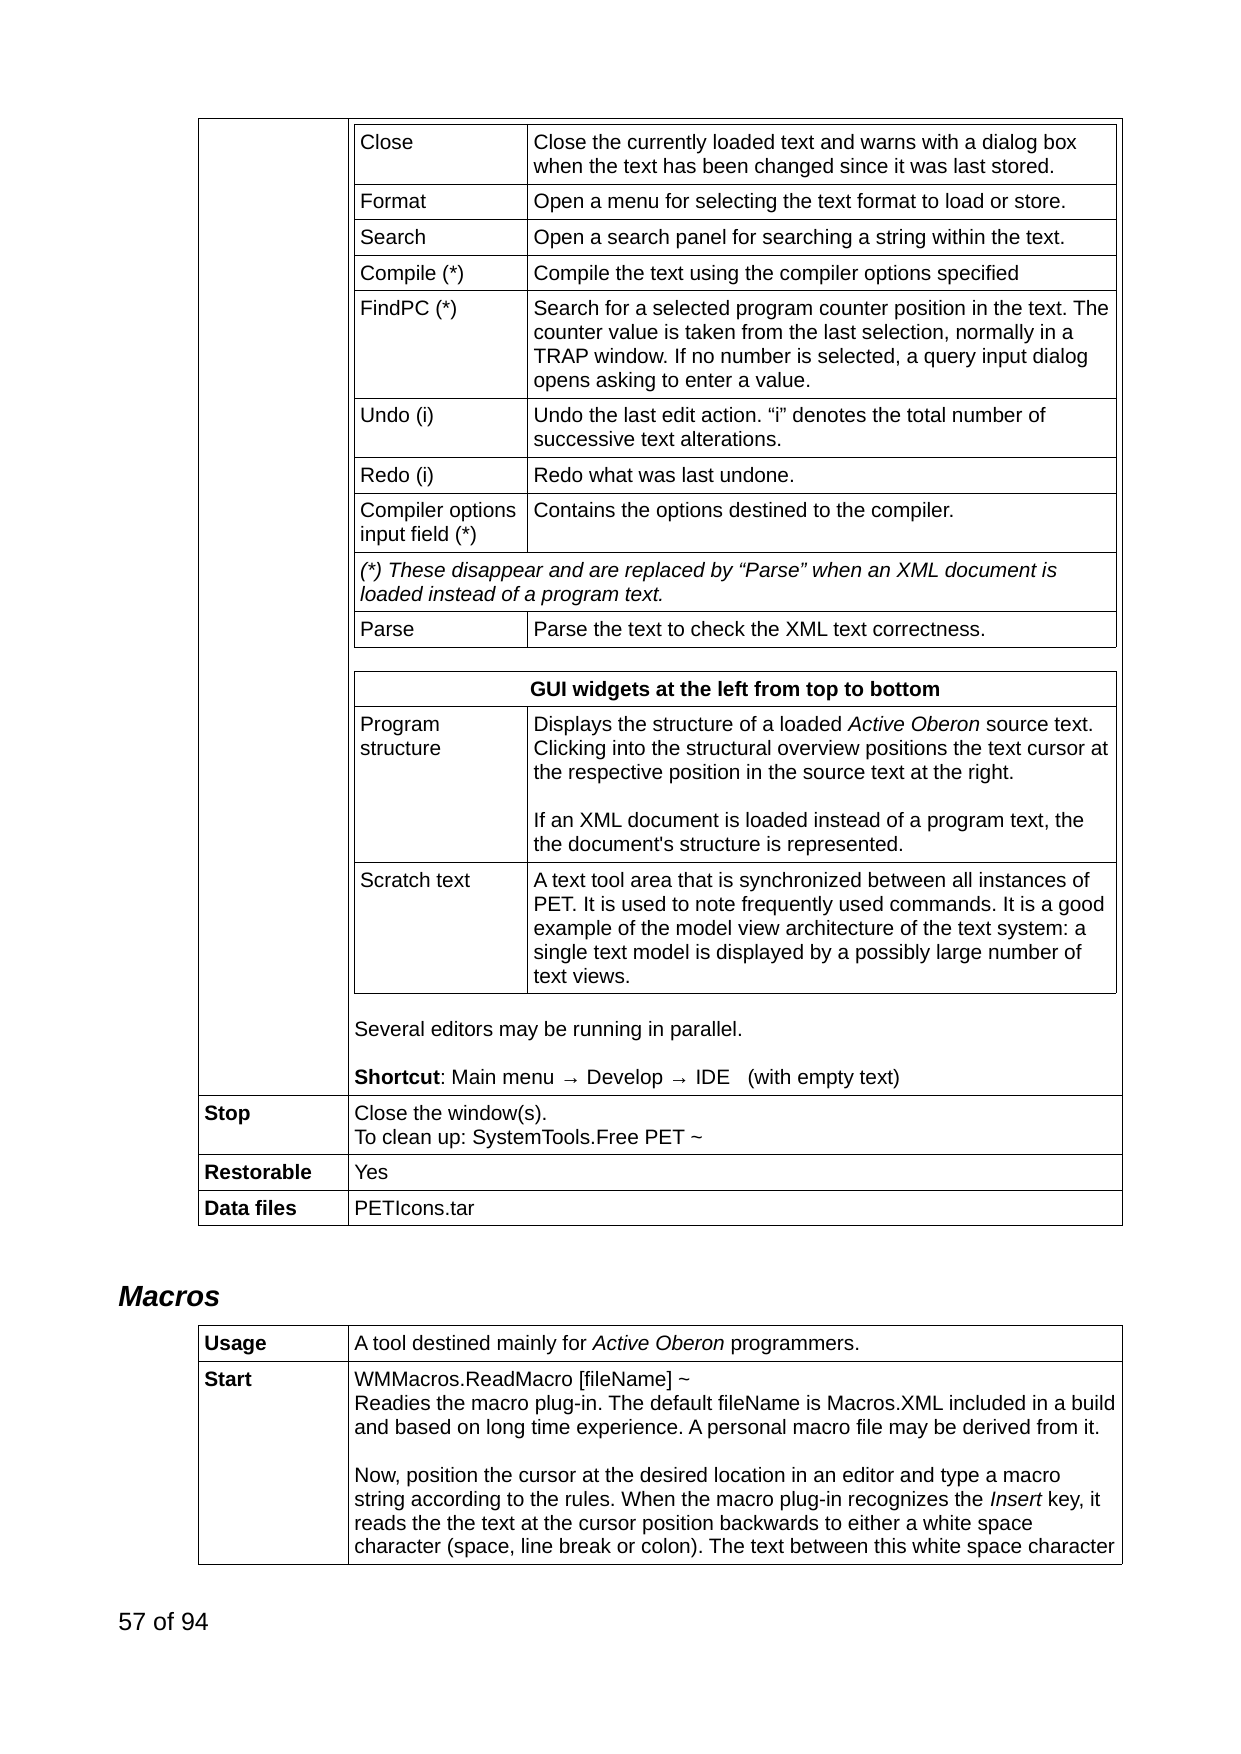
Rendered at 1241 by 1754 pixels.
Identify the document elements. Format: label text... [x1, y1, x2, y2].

table_cell Compiler options input field (*) [355, 494, 527, 552]
table_cell Close the currently loaded text and warns with a dialog box when the text has been changed since it was last stored. [528, 125, 1116, 183]
table_header Usage [199, 1326, 348, 1361]
table_cell Redo what was last undone. [528, 458, 1116, 492]
table_cell Program structure [355, 707, 527, 862]
table_cell A text tool area that is synchronized between all instances of PET. It is used to note frequently used commands. It is a good example of the model view architecture of the text system: a single text model is displayed by a possibly large number of text views. [528, 863, 1116, 993]
table_cell Undo (i) [355, 399, 527, 457]
table_cell Redo (i) [355, 458, 527, 492]
table_cell Search for a selected program counter position in the text. The counter value is taken from the last selection, normally in a TRAP window. If no number is selected, a query input dialog opens asking to enter a value. [528, 291, 1116, 397]
table_cell WMMacros.ReadMacro [fileName] ~ Readies the macro plug-in. The default fileName is Macros.XML included in a build and based on long time experience. A personal macro file may be derived from it. Now, position the cursor at the desired location in an editor and type a macro string according to the rules. When the macro plug-in recognizes the Insert key, it reads the the text at the cursor position backwards to either a white space character (space, line break or colon). The text between this white space character [349, 1362, 1122, 1564]
table_cell Compile the text using the compiler options specified [528, 256, 1116, 290]
subtitle Macros [118, 1279, 1122, 1313]
table_header A tool destined mainly for Active Oberon programmers. [349, 1326, 1122, 1361]
table_cell Scratch text [355, 863, 527, 993]
table_cell Parse [355, 612, 527, 647]
table_cell Open a menu for selecting the text format to load or store. [528, 185, 1116, 219]
table_cell Restorable [199, 1155, 348, 1190]
table_header GUI widgets at the left from top to bottom [355, 672, 1116, 706]
table_cell Yes [349, 1155, 1122, 1190]
table_cell Undo the last edit action. “i” denotes the total number of successive text alterations. [528, 399, 1116, 457]
table_cell Search [355, 220, 527, 254]
table_cell Parse the text to check the XML text correctness. [528, 612, 1116, 647]
table_cell PETIcons.tar [349, 1191, 1122, 1225]
table_cell Open a search panel for searching a string within the text. [528, 220, 1116, 254]
table_cell Close [355, 125, 527, 183]
table_cell Format [355, 185, 527, 219]
table_cell [199, 119, 348, 1095]
table_cell Data files [199, 1191, 348, 1225]
table_cell Displays the structure of a loaded Active Oberon source text. Clicking into the structural overview positions the text cursor at the respective position in the source text at the right. If an XML document is loaded instead of a program text, the the document's structure is represented. [528, 707, 1116, 862]
table_cell (*) These disappear and are replaced by “Parse” when an XML document is loaded instead of a program text. [355, 553, 1116, 611]
table_cell FindPC (*) [355, 291, 527, 397]
table_cell Compile (*) [355, 256, 527, 290]
table_cell Contains the options destined to the compiler. [528, 494, 1116, 552]
table_cell Close the window(s). To clean up: SystemTools.Free PET ~ [349, 1096, 1122, 1154]
table_cell Stop [199, 1096, 348, 1154]
table_cell Start [199, 1362, 348, 1564]
table_cell Several editors may be running in parallel. Shortcut: Main menu → Develop → IDE (with empty text) [349, 119, 1122, 1095]
